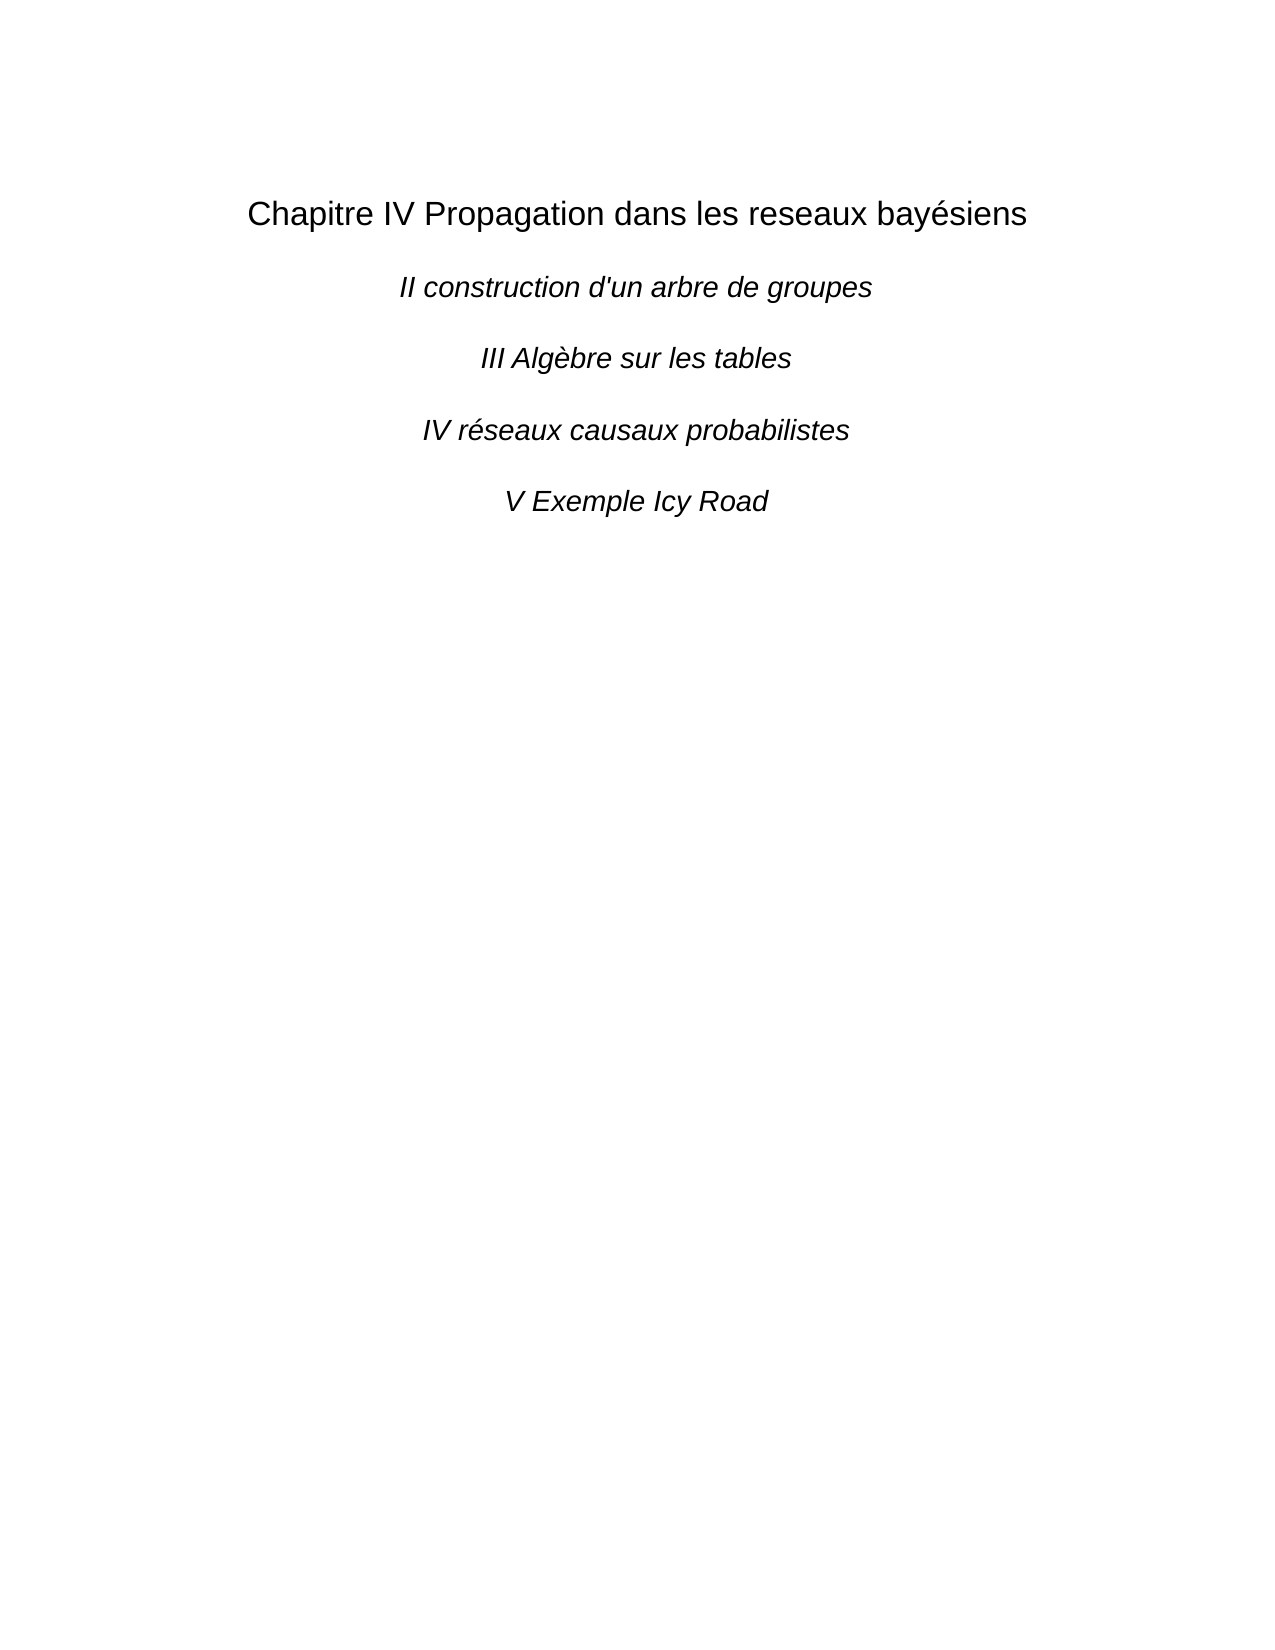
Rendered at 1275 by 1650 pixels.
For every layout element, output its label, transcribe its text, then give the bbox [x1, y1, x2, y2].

subtitle II construction d'un arbre de groupes [118, 270, 1157, 304]
subtitle V Exemple Icy Road [118, 483, 1157, 517]
subtitle IV réseaux causaux probabilistes [118, 412, 1157, 446]
subtitle III Algèbre sur les tables [118, 341, 1157, 375]
subtitle Chapitre IV Propagation dans les reseaux bayésiens [118, 194, 1157, 233]
